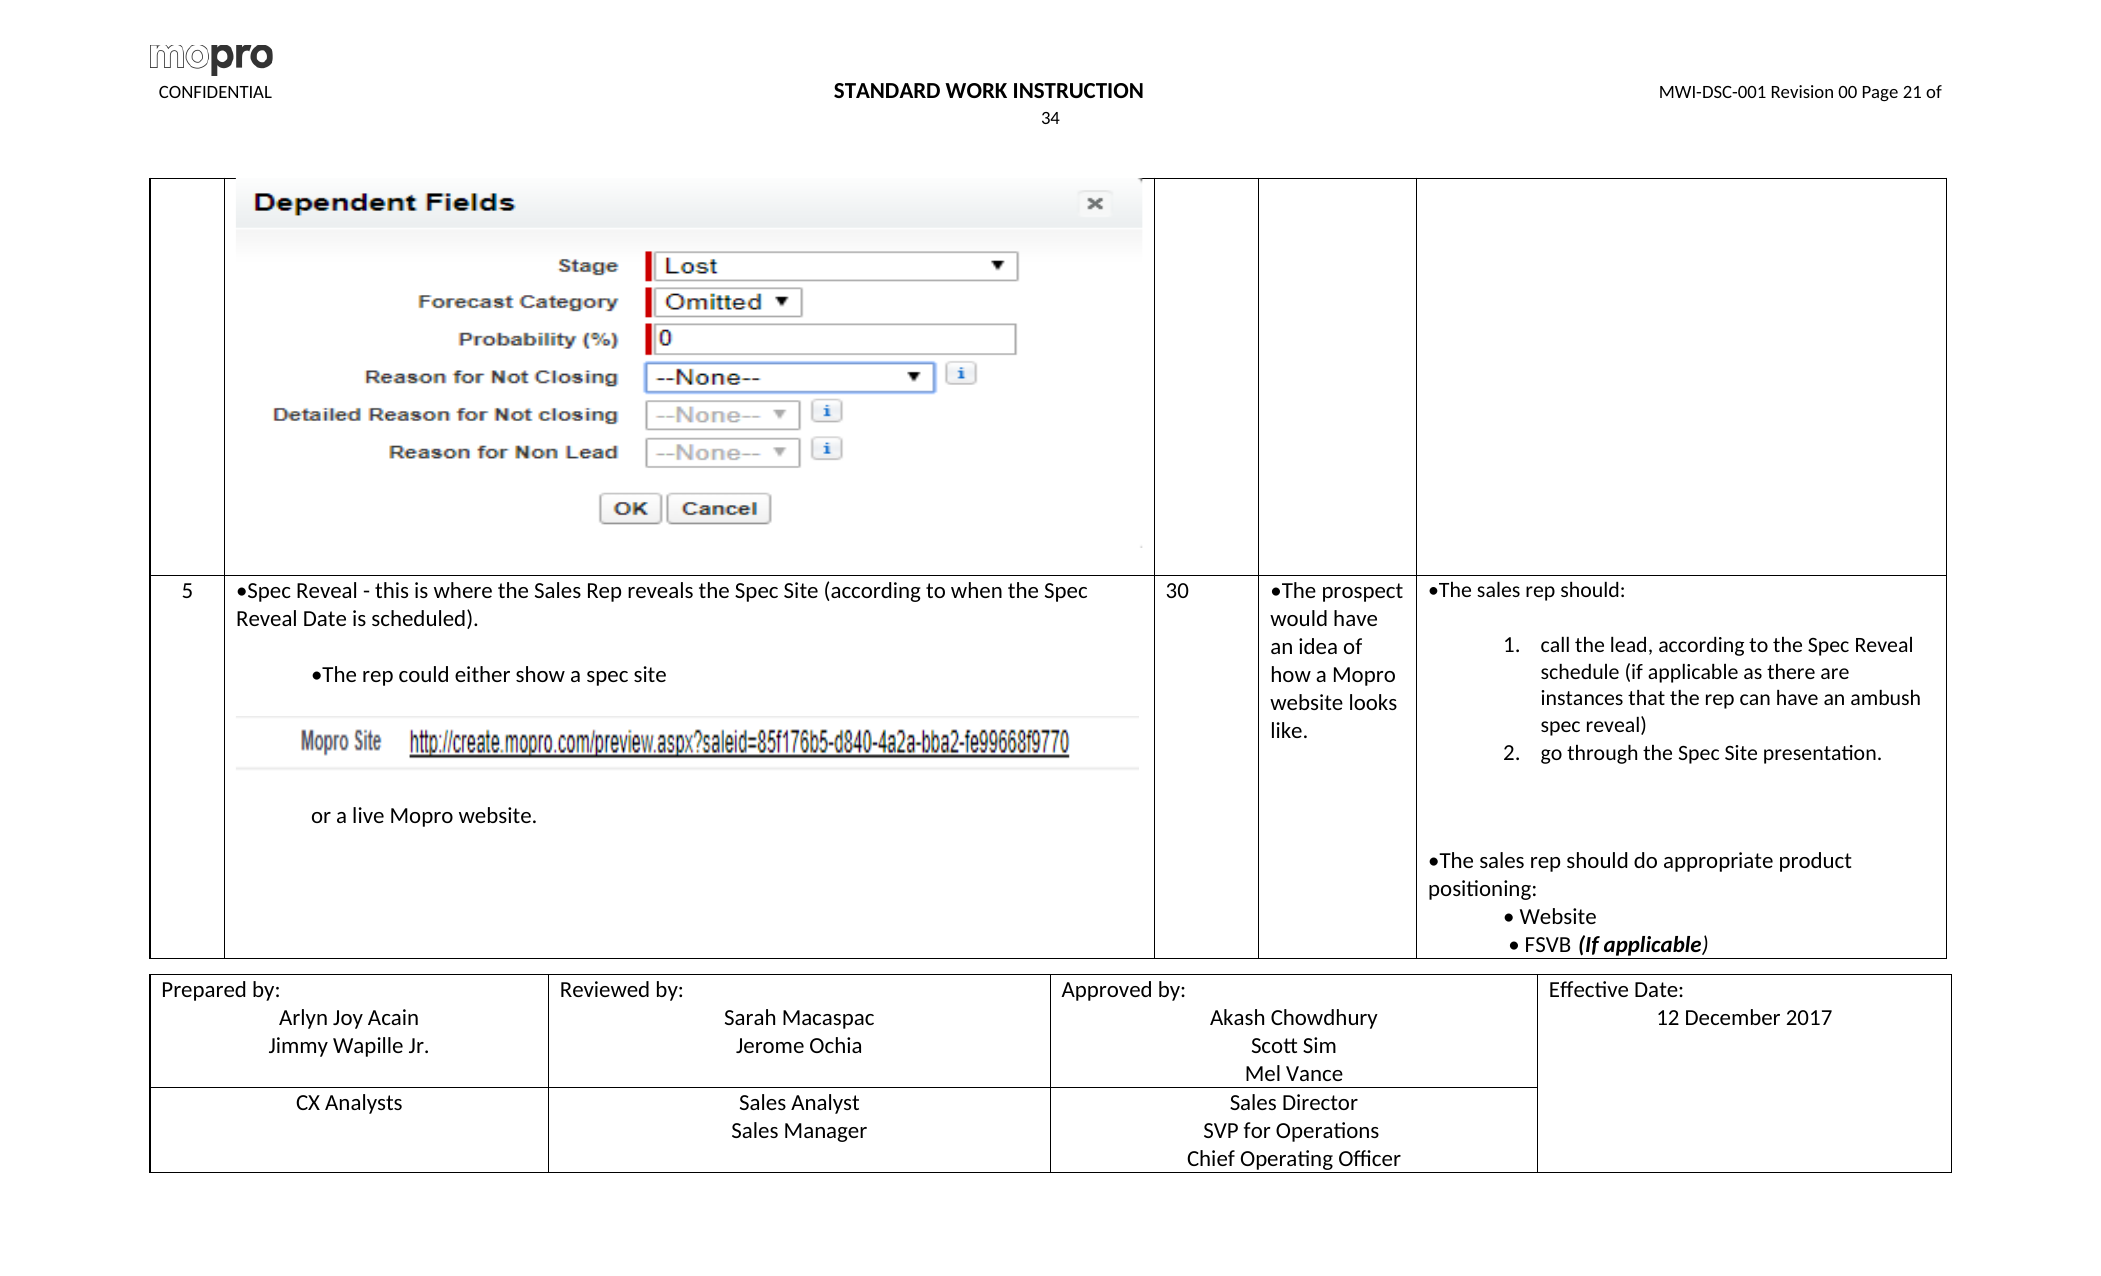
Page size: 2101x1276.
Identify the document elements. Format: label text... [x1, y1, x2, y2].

table_cell [151, 179, 224, 575]
table_cell 30 [1155, 576, 1258, 958]
table_cell [225, 179, 1154, 575]
table_cell [1155, 179, 1258, 575]
table_cell •The sales rep should: call the lead, according to the Spec Reveal schedule (if applicable as there are instances that the rep can have an ambush spec reveal) go through the Spec Site presentation. •The sales rep should do appropriate product positioning: • Website • FSVB (If applicable) [1417, 576, 1946, 958]
table_cell [1259, 179, 1416, 575]
table_cell •Spec Reveal - this is where the Sales Rep reveals the Spec Site (according to when the Spec Reveal Date is scheduled). •The rep could either show a spec site or a live Mopro website. •The rep could also give the prospect a walkthrough of the Digital Command Center. [225, 576, 1154, 958]
table_cell •The prospect would have an idea of how a Mopro website looks like. [1259, 576, 1416, 958]
table_cell 5 [151, 576, 224, 958]
table_cell [1417, 179, 1946, 575]
